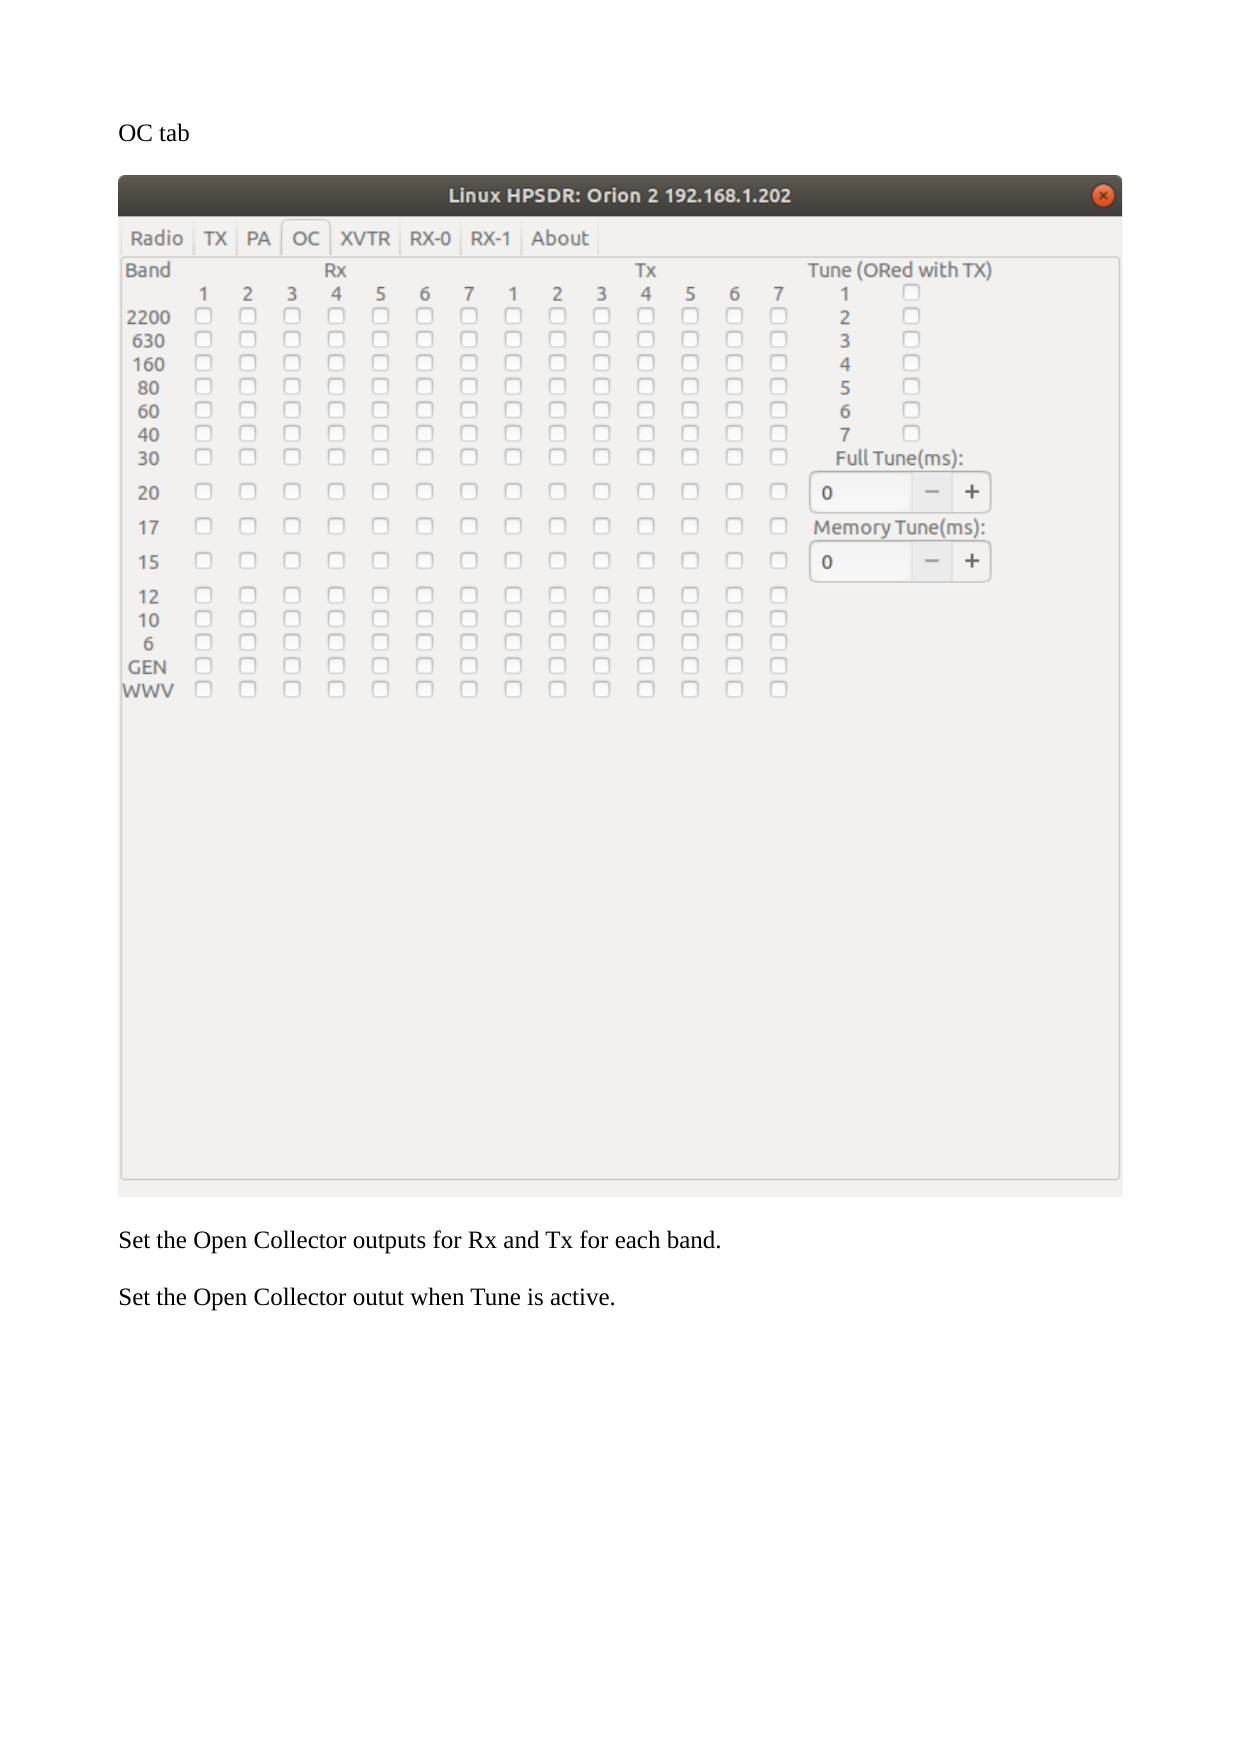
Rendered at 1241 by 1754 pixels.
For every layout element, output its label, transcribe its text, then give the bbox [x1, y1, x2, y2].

text Set the Open Collector outut when Tune is active. [118, 1282, 1122, 1311]
text Set the Open Collector outputs for Rx and Tx for each band. [118, 1225, 1122, 1254]
picture [118, 175, 1123, 1197]
text OC tab [118, 118, 1122, 147]
